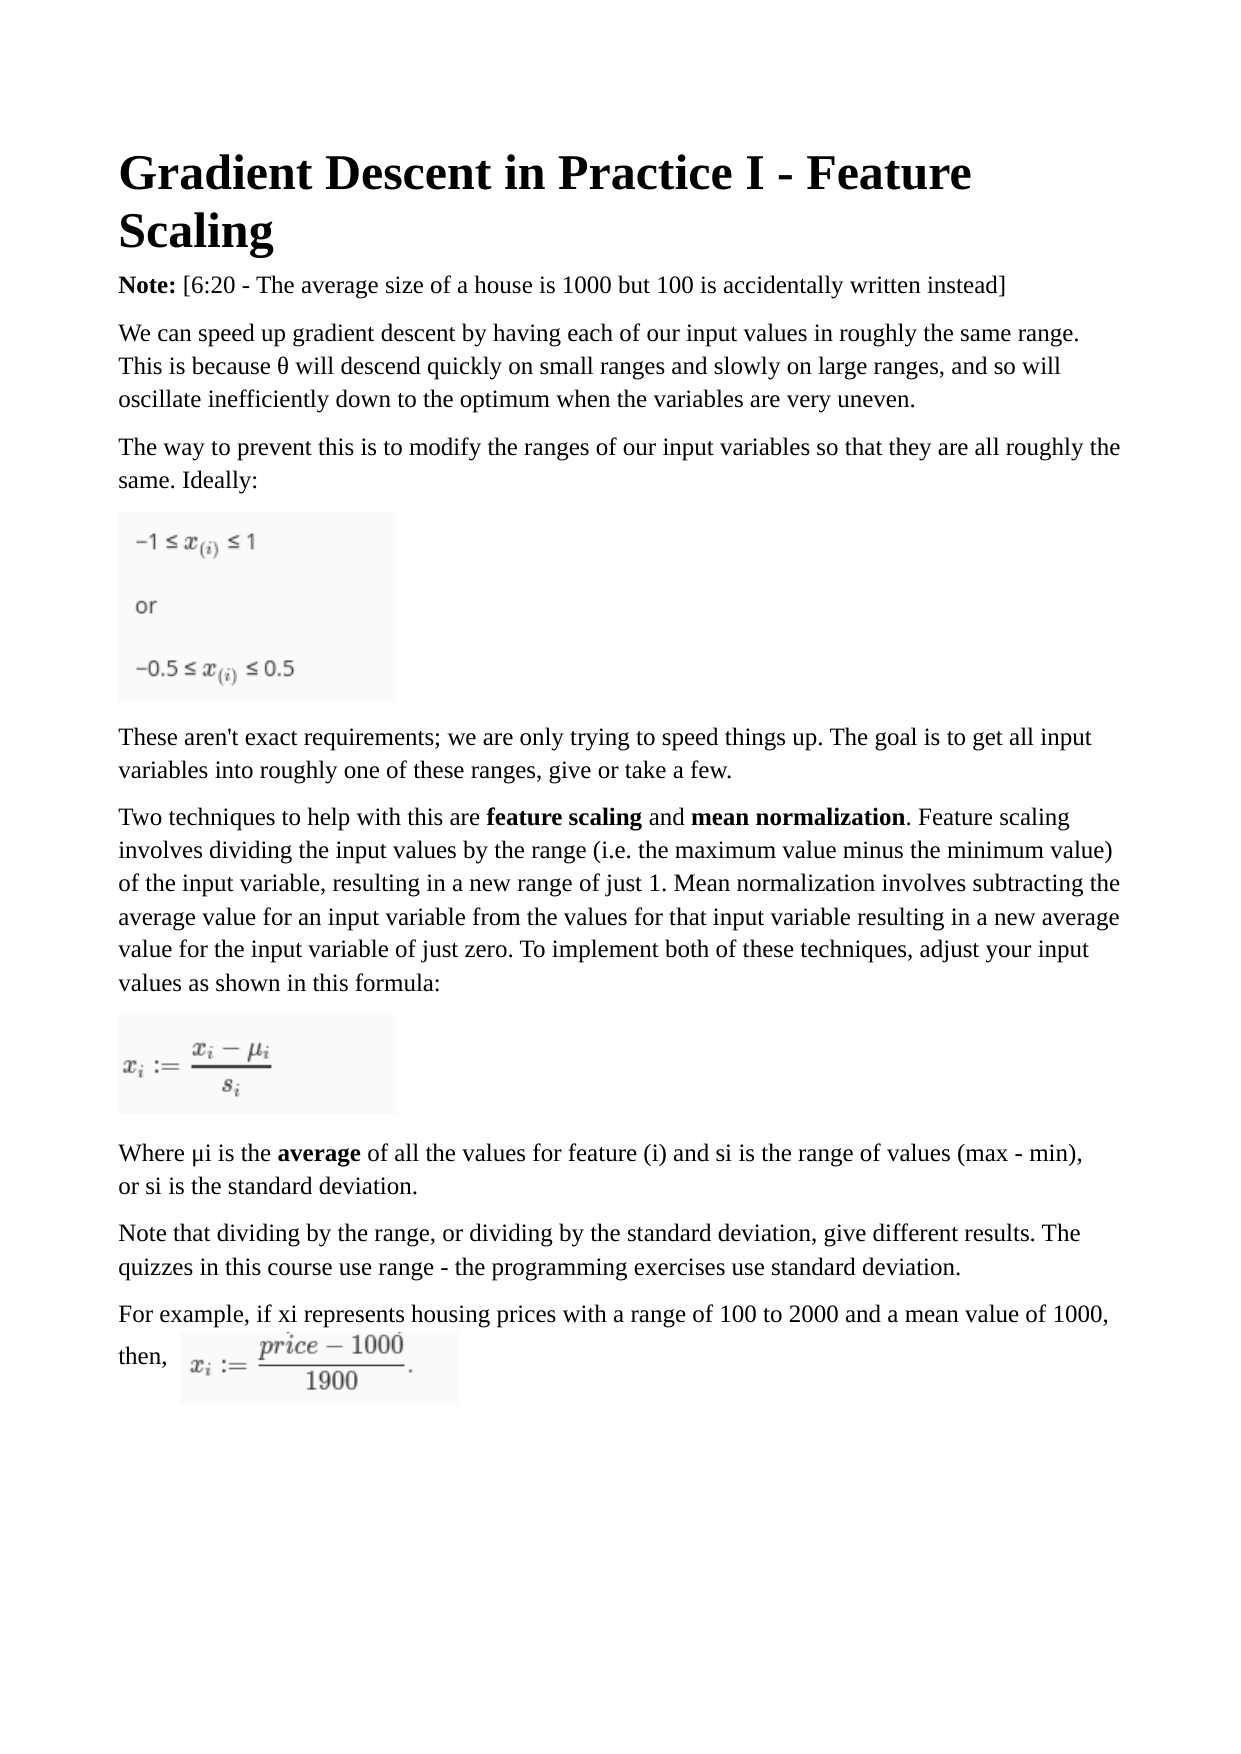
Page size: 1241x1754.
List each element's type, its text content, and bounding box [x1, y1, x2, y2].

text Where μi is the average of all the values for feature (i) and si​ is the range of values (max - min), or si​ is the standard deviation. [118, 1138, 1122, 1200]
text Note that dividing by the range, or dividing by the standard deviation, give different results. The quizzes in this course use range - the programming exercises use standard deviation. [118, 1218, 1122, 1280]
picture [118, 512, 397, 703]
picture [180, 1332, 458, 1404]
text These aren't exact requirements; we are only trying to speed things up. The goal is to get all input variables into roughly one of these ranges, give or take a few. [118, 722, 1122, 784]
text The way to prevent this is to modify the ranges of our input variables so that they are all roughly the same. Ideally: [118, 432, 1122, 494]
text Note: [6:20 - The average size of a house is 1000 but 100 is accidentally written instead] [118, 271, 1122, 299]
text For example, if xi​ represents housing prices with a range of 100 to 2000 and a mean value of 1000, then, [118, 1299, 1122, 1404]
picture [118, 1015, 397, 1114]
subtitle Gradient Descent in Practice I - Feature Scaling [118, 143, 1122, 258]
text Two techniques to help with this are feature scaling and mean normalization. Feature scaling involves dividing the input values by the range (i.e. the maximum value minus the minimum value) of the input variable, resulting in a new range of just 1. Mean normalization involves subtracting the average value for an input variable from the values for that input variable resulting in a new average value for the input variable of just zero. To implement both of these techniques, adjust your input values as shown in this formula: [118, 802, 1122, 996]
text ​​ [118, 1015, 1122, 1119]
text We can speed up gradient descent by having each of our input values in roughly the same range. This is because θ will descend quickly on small ranges and slowly on large ranges, and so will oscillate inefficiently down to the optimum when the variables are very uneven. [118, 318, 1122, 413]
